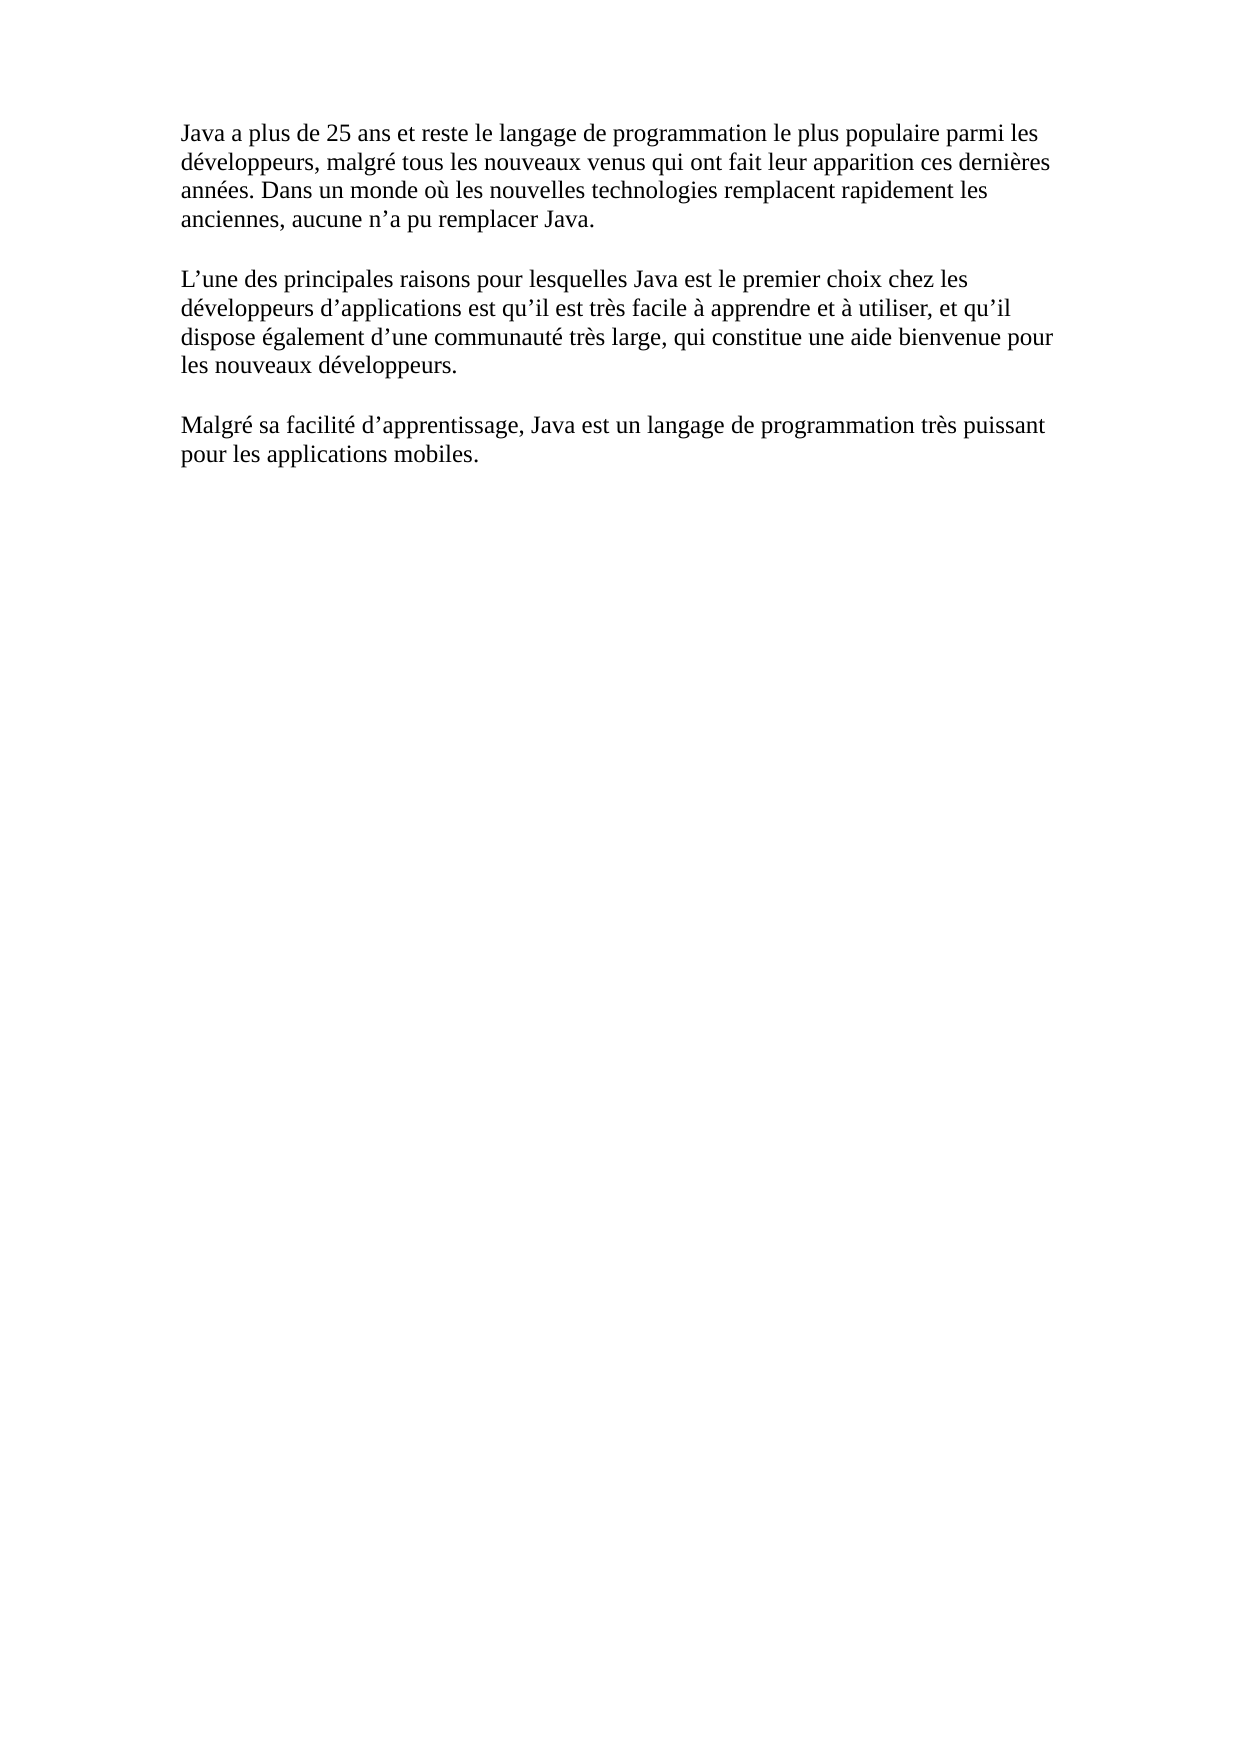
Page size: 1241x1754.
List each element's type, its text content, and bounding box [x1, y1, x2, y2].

text L’une des principales raisons pour lesquelles Java est le premier choix chez les développeurs d’applications est qu’il est très facile à apprendre et à utiliser, et qu’il dispose également d’une communauté très large, qui constitue une aide bienvenue pour les nouveaux développeurs. [181, 264, 1059, 379]
text Java a plus de 25 ans et reste le langage de programmation le plus populaire parmi les développeurs, malgré tous les nouveaux venus qui ont fait leur apparition ces dernières années. Dans un monde où les nouvelles technologies remplacent rapidement les anciennes, aucune n’a pu remplacer Java. [181, 118, 1059, 233]
text Malgré sa facilité d’apprentissage, Java est un langage de programmation très puissant pour les applications mobiles. [181, 411, 1059, 468]
